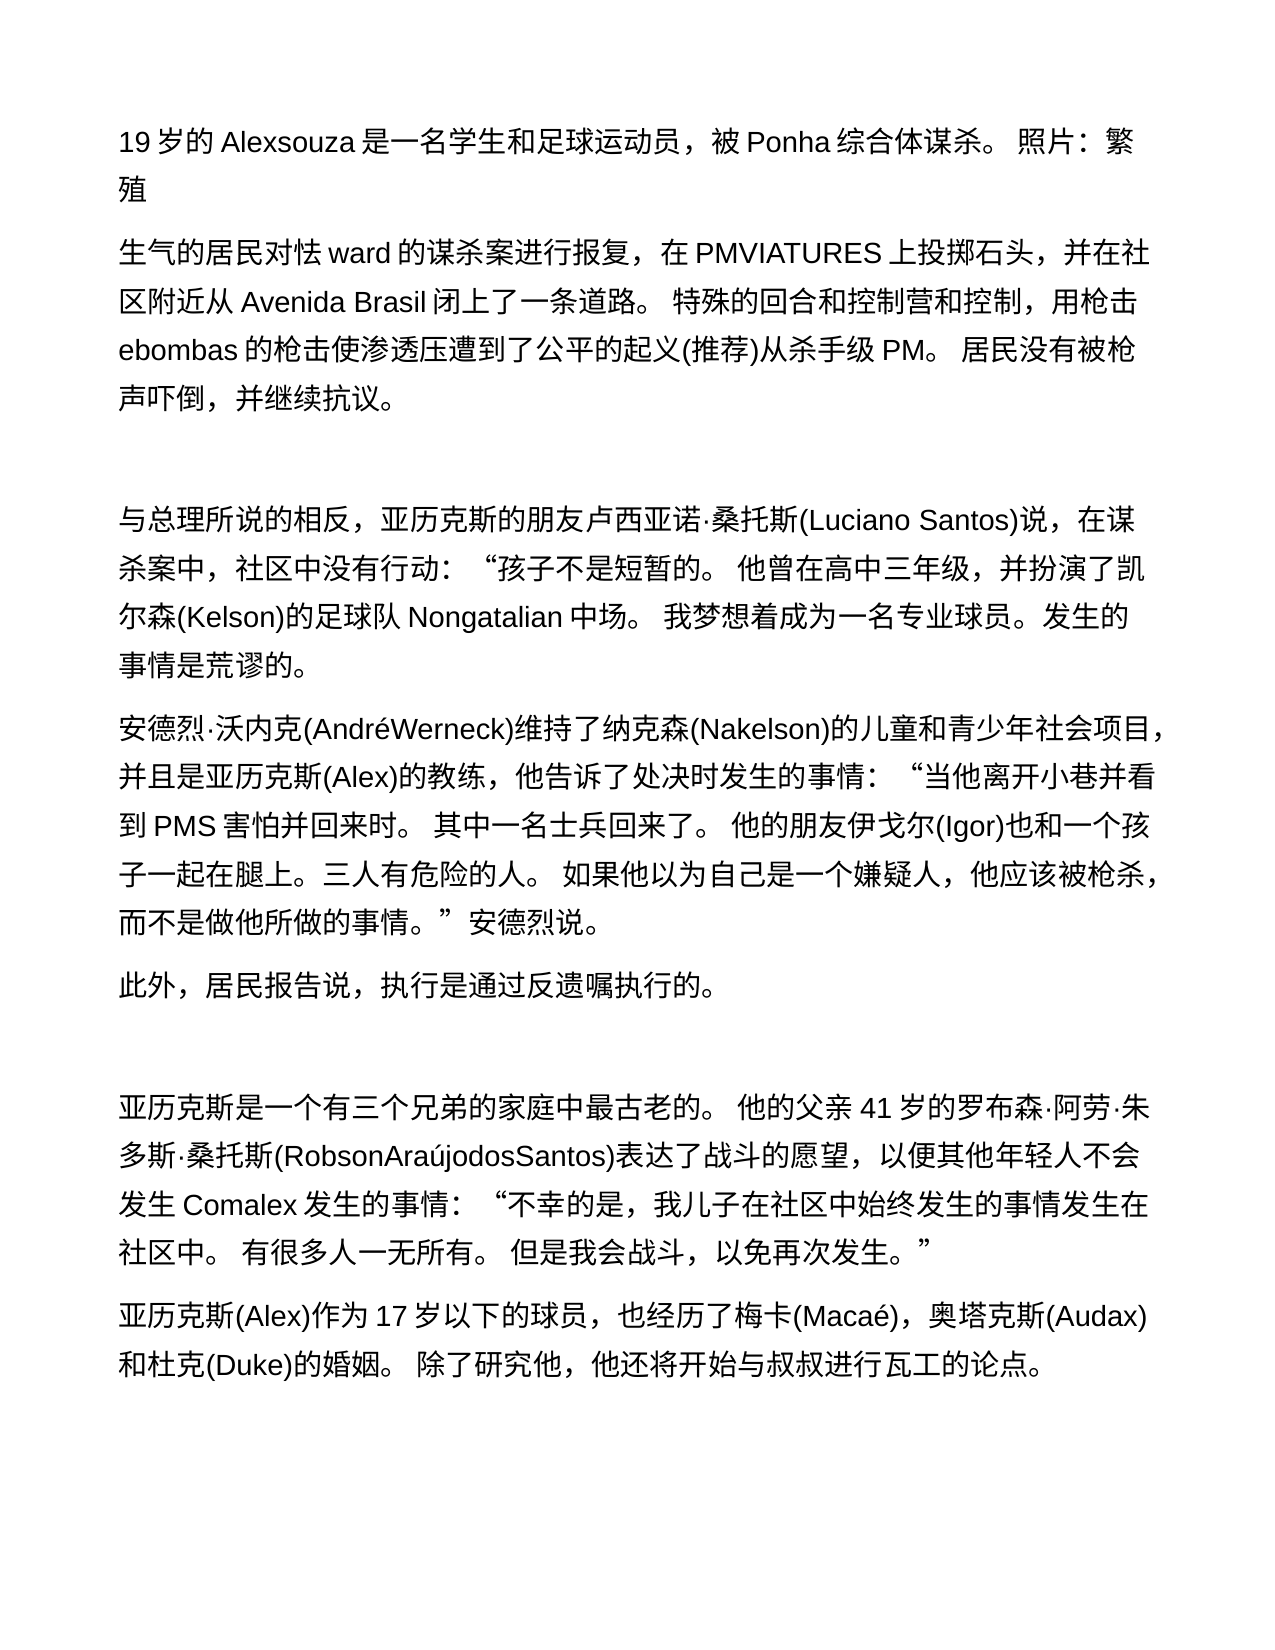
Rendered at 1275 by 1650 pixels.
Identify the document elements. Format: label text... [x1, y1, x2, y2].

text 与总理所说的相反，亚历克斯的朋友卢西亚诺·桑托斯(Luciano Santos)说，在谋杀案中，社区中没有行动：“孩子不是短暂的。 他曾在高中三年级，并扮演了凯尔森(Kelson)的足球队Nongatalian中场。 我梦想着成为一名专业球员。发生的事情是荒谬的。 [118, 497, 1157, 685]
text Kelson的Penha社区> > 射击居民的报告> pic.twitter.com/5pdpokdntc > > - Penha News RJ 2.0(@penhanewsrj) 3月4日，> 2023年 ##### 家庭需要正义并要求战斗 [177, 1026, 1098, 1055]
text 生气的居民对怯ward的谋杀案进行报复，在PMVIATURES上投掷石头，并在社区附近从Avenida Brasil闭上了一条道路。 特殊的回合和控制营和控制，用枪击ebombas的枪击使渗透压遭到了公平的起义(推荐)从杀手级PM。 居民没有被枪声吓倒，并继续抗议。 [118, 230, 1157, 418]
text 此外，居民报告说，执行是通过反遗嘱执行的。 [118, 963, 1157, 1005]
text 安德烈·沃内克(AndréWerneck)维持了纳克森(Nakelson)的儿童和青少年社会项目，并且是亚历克斯(Alex)的教练，他告诉了处决时发生的事情：“当他离开小巷并看到PMS害怕并回来时。 其中一名士兵回来了。 他的朋友伊戈尔(Igor)也和一个孩子一起在腿上。三人有危险的人。 如果他以为自己是一个嫌疑人，他应该被枪杀，而不是做他所做的事情。”安德烈说。 [118, 706, 1157, 942]
text 亚历克斯(Alex)作为17岁以下的球员，也经历了梅卡(Macaé)，奥塔克斯(Audax)和杜克(Duke)的婚姻。 除了研究他，他还将开始与叔叔进行瓦工的论点。 [118, 1293, 1157, 1384]
text 亚历克斯是一个有三个兄弟的家庭中最古老的。 他的父亲41岁的罗布森·阿劳·朱多斯·桑托斯(RobsonAraújodosSantos)表达了战斗的愿望，以便其他年轻人不会发生Comalex发生的事情：“不幸的是，我儿子在社区中始终发生的事情发生在社区中。 有很多人一无所有。 但是我会战斗，以免再次发生。” [118, 1084, 1157, 1272]
text Kelson-penha圆形> > 居民向PM小屋起火，社区的头骨和社区中的24小时小屋超过6个月。> pic.twitter.com/2i9v8awc2i > > -PapøDeeFävela💥(@papodefavelaofc) 3月4日，> 2023年 ##### 针对Kelson的人 犯罪 [177, 1404, 1098, 1433]
text 一个年轻人在凯尔森(Kelson)的贫民窟被杀害后，居民在社区内纵火射击!该地区的紧张气候，警察在社区中大喊大叫烟台被卖给(TCP)…居民报告> 之后。 报告到了，警察> pic.twitter.com/d2pmzljqvc > > - Favela News RJ(@favelanews_rj) 3月5日，> 2023年 [177, 438, 1098, 467]
text 19岁的Alexsouza是一名学生和足球运动员，被Ponha综合体谋杀。 照片：繁殖 [118, 118, 1157, 209]
